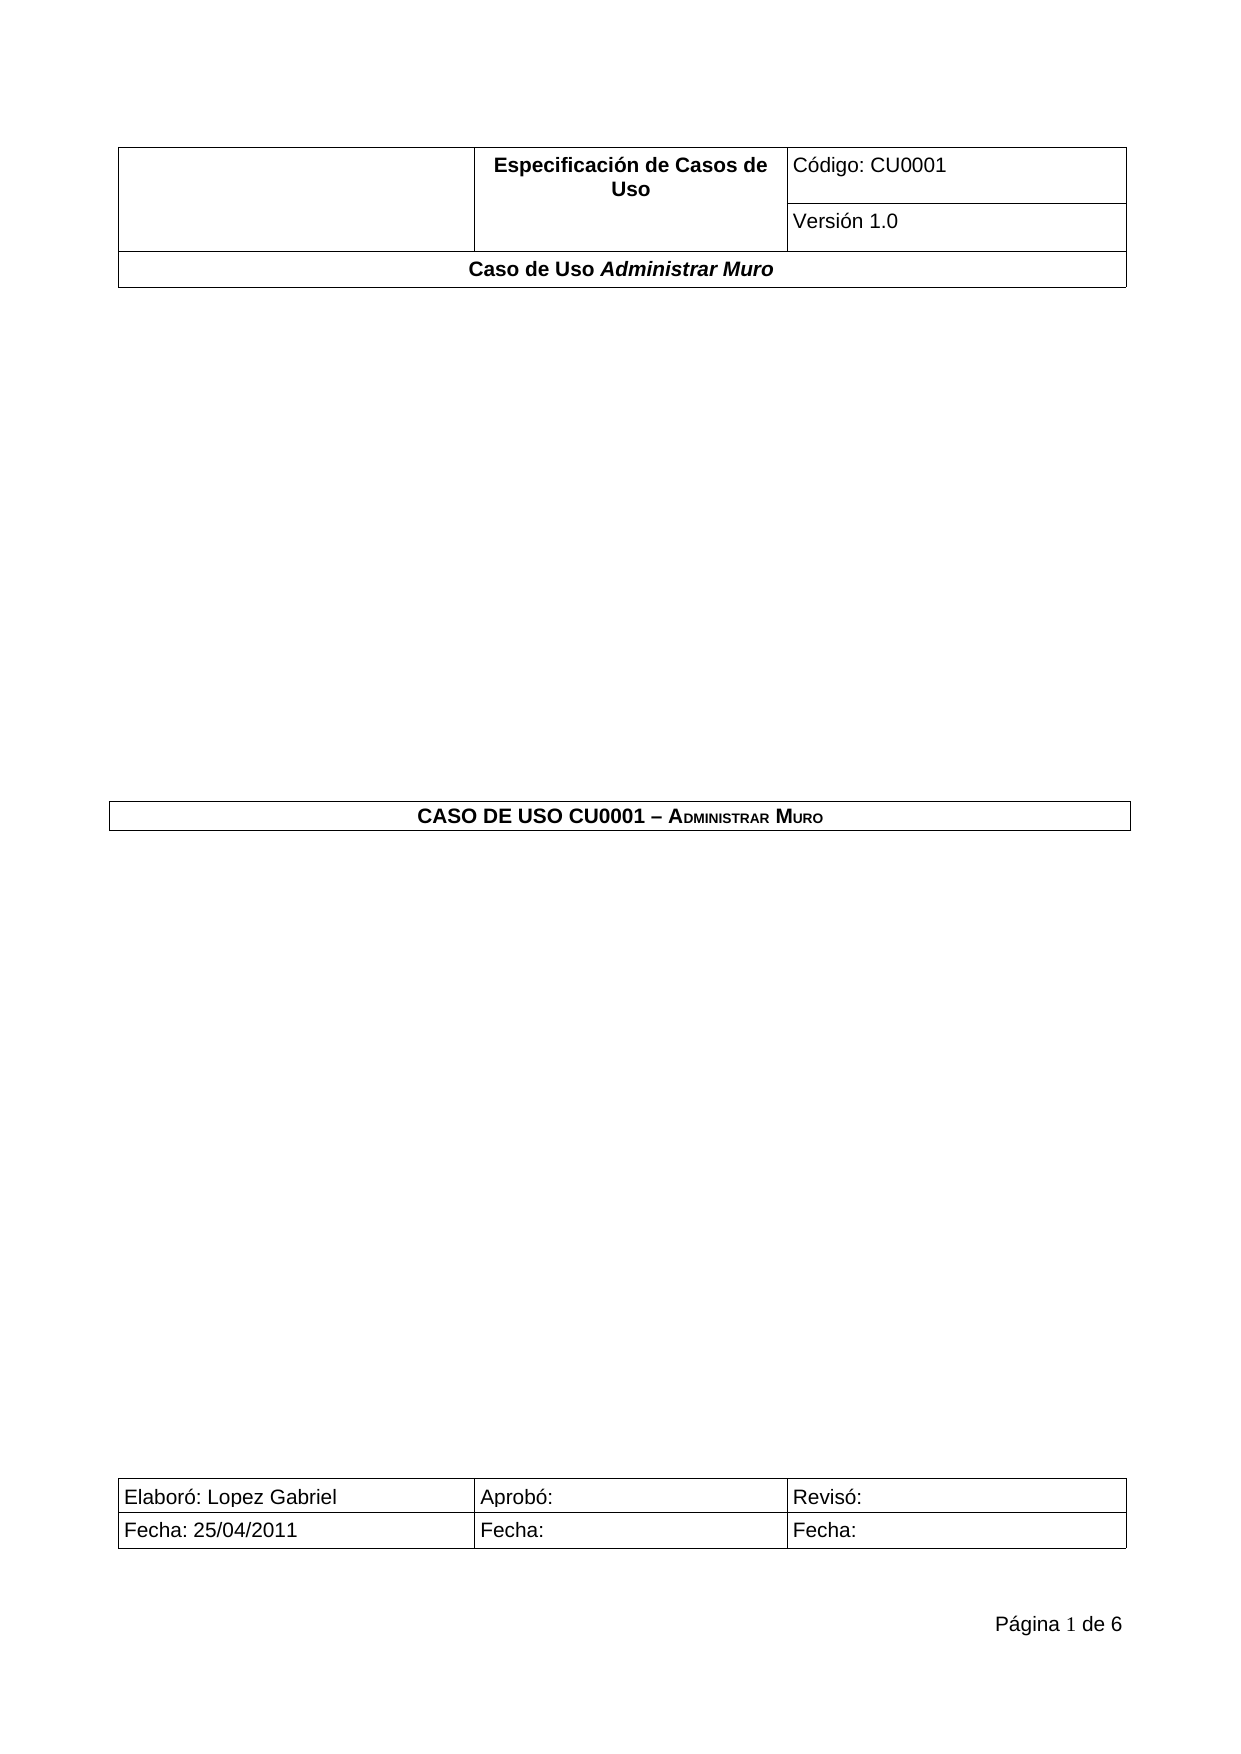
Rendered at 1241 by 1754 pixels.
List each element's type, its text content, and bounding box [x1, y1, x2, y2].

table_cell Fecha: 25/04/2011 [119, 1513, 474, 1547]
table_header Elaboró: Lopez Gabriel [119, 1479, 474, 1512]
text CASO DE USO CU0001 – Administrar Muro [110, 802, 1130, 830]
table_header Aprobó: [475, 1479, 787, 1512]
table_cell Fecha: [475, 1513, 787, 1547]
table_header Revisó: [788, 1479, 1126, 1512]
table_cell Fecha: [788, 1513, 1126, 1547]
